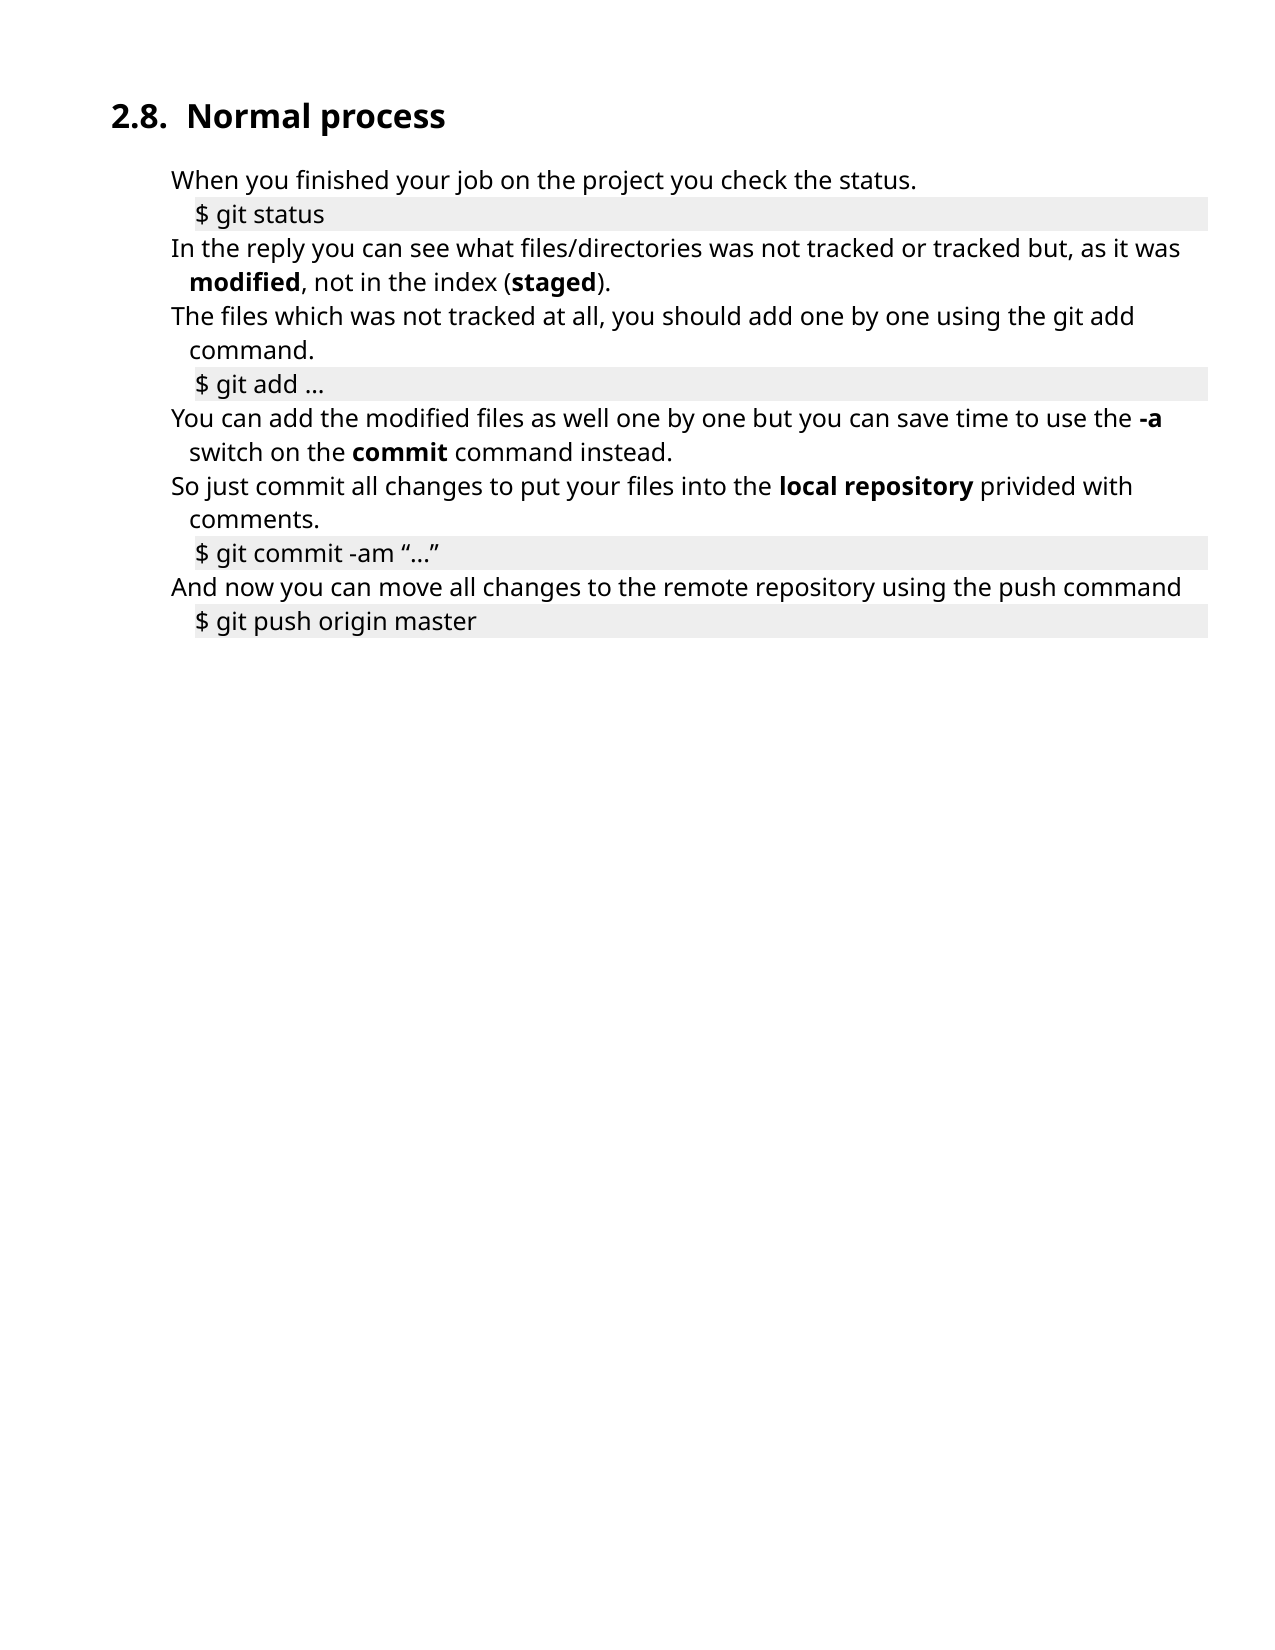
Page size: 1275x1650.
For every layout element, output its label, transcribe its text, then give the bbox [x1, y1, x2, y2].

text So just commit all changes to put your files into the local repository privided with comments. [171, 468, 1208, 536]
text When you finished your job on the project you check the status. [171, 163, 1208, 197]
text $ git commit -am “...” [195, 536, 1208, 570]
text The files which was not tracked at all, you should add one by one using the git add command. [171, 299, 1208, 367]
text In the reply you can see what files/directories was not tracked or tracked but, as it was modified, not in the index (staged). [171, 231, 1208, 299]
text $ git status [195, 197, 1208, 231]
text And now you can move all changes to the remote repository using the push command [171, 570, 1208, 604]
subtitle Normal process [111, 93, 1208, 139]
text $ git add ... [195, 367, 1208, 401]
text $ git push origin master [195, 604, 1208, 638]
text You can add the modified files as well one by one but you can save time to use the -a switch on the commit command instead. [171, 401, 1208, 468]
